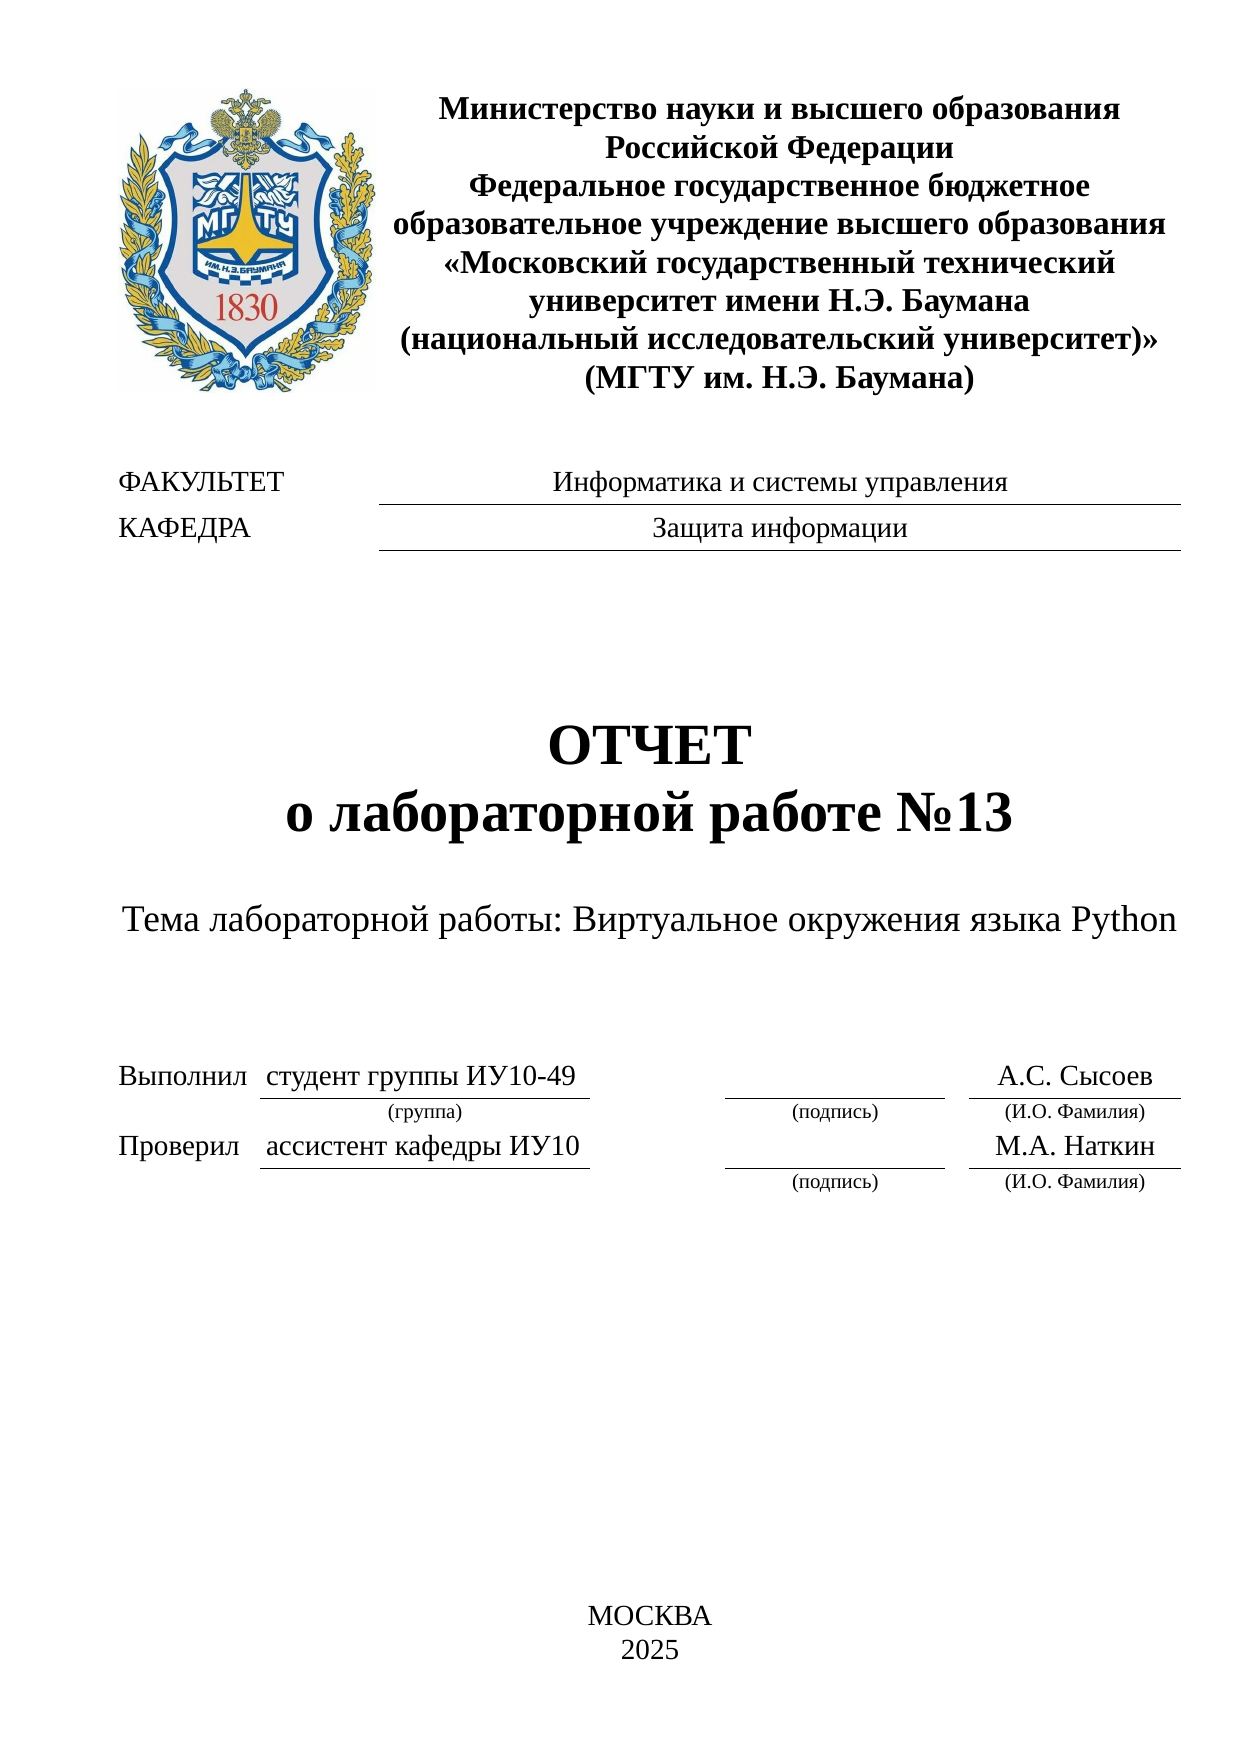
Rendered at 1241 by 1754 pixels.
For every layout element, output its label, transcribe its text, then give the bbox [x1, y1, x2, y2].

table_header А.С. Сысоев [969, 1053, 1181, 1098]
table_cell [725, 1123, 945, 1168]
table_cell (группа) [260, 1099, 589, 1123]
table_header [725, 1053, 945, 1098]
table_cell [945, 1168, 969, 1193]
table_cell [945, 1123, 969, 1168]
table_cell КАФЕДРА [118, 504, 379, 550]
table_cell [118, 1098, 260, 1123]
table_cell М.А. Наткин [969, 1123, 1181, 1168]
table_header [590, 1053, 725, 1098]
table_header Информатика и системы управления [379, 459, 1181, 504]
table_cell ассистент кафедры ИУ10 [260, 1123, 589, 1168]
table_header студент группы ИУ10-49 [260, 1053, 589, 1098]
table_cell (И.О. Фамилия) [969, 1169, 1181, 1193]
table_header Выполнил [118, 1053, 260, 1098]
table_cell (И.О. Фамилия) [969, 1099, 1181, 1123]
picture [118, 88, 376, 393]
table_cell [590, 1168, 725, 1193]
table_cell Проверил [118, 1123, 260, 1168]
table_cell [590, 1123, 725, 1168]
subtitle Тема лабораторной работы: Виртуальное окружения языка Python [118, 896, 1181, 939]
table_cell (подпись) [725, 1169, 945, 1193]
table_cell [590, 1098, 725, 1123]
table_cell [945, 1098, 969, 1123]
table_cell [118, 1168, 260, 1193]
table_header [945, 1053, 969, 1098]
title ОТЧЕТ о лабораторной работе №13 [118, 710, 1181, 844]
table_cell (подпись) [725, 1099, 945, 1123]
table_cell Защита информации [379, 505, 1181, 550]
table_header ФАКУЛЬТЕТ [118, 459, 379, 504]
table_cell [260, 1169, 589, 1193]
